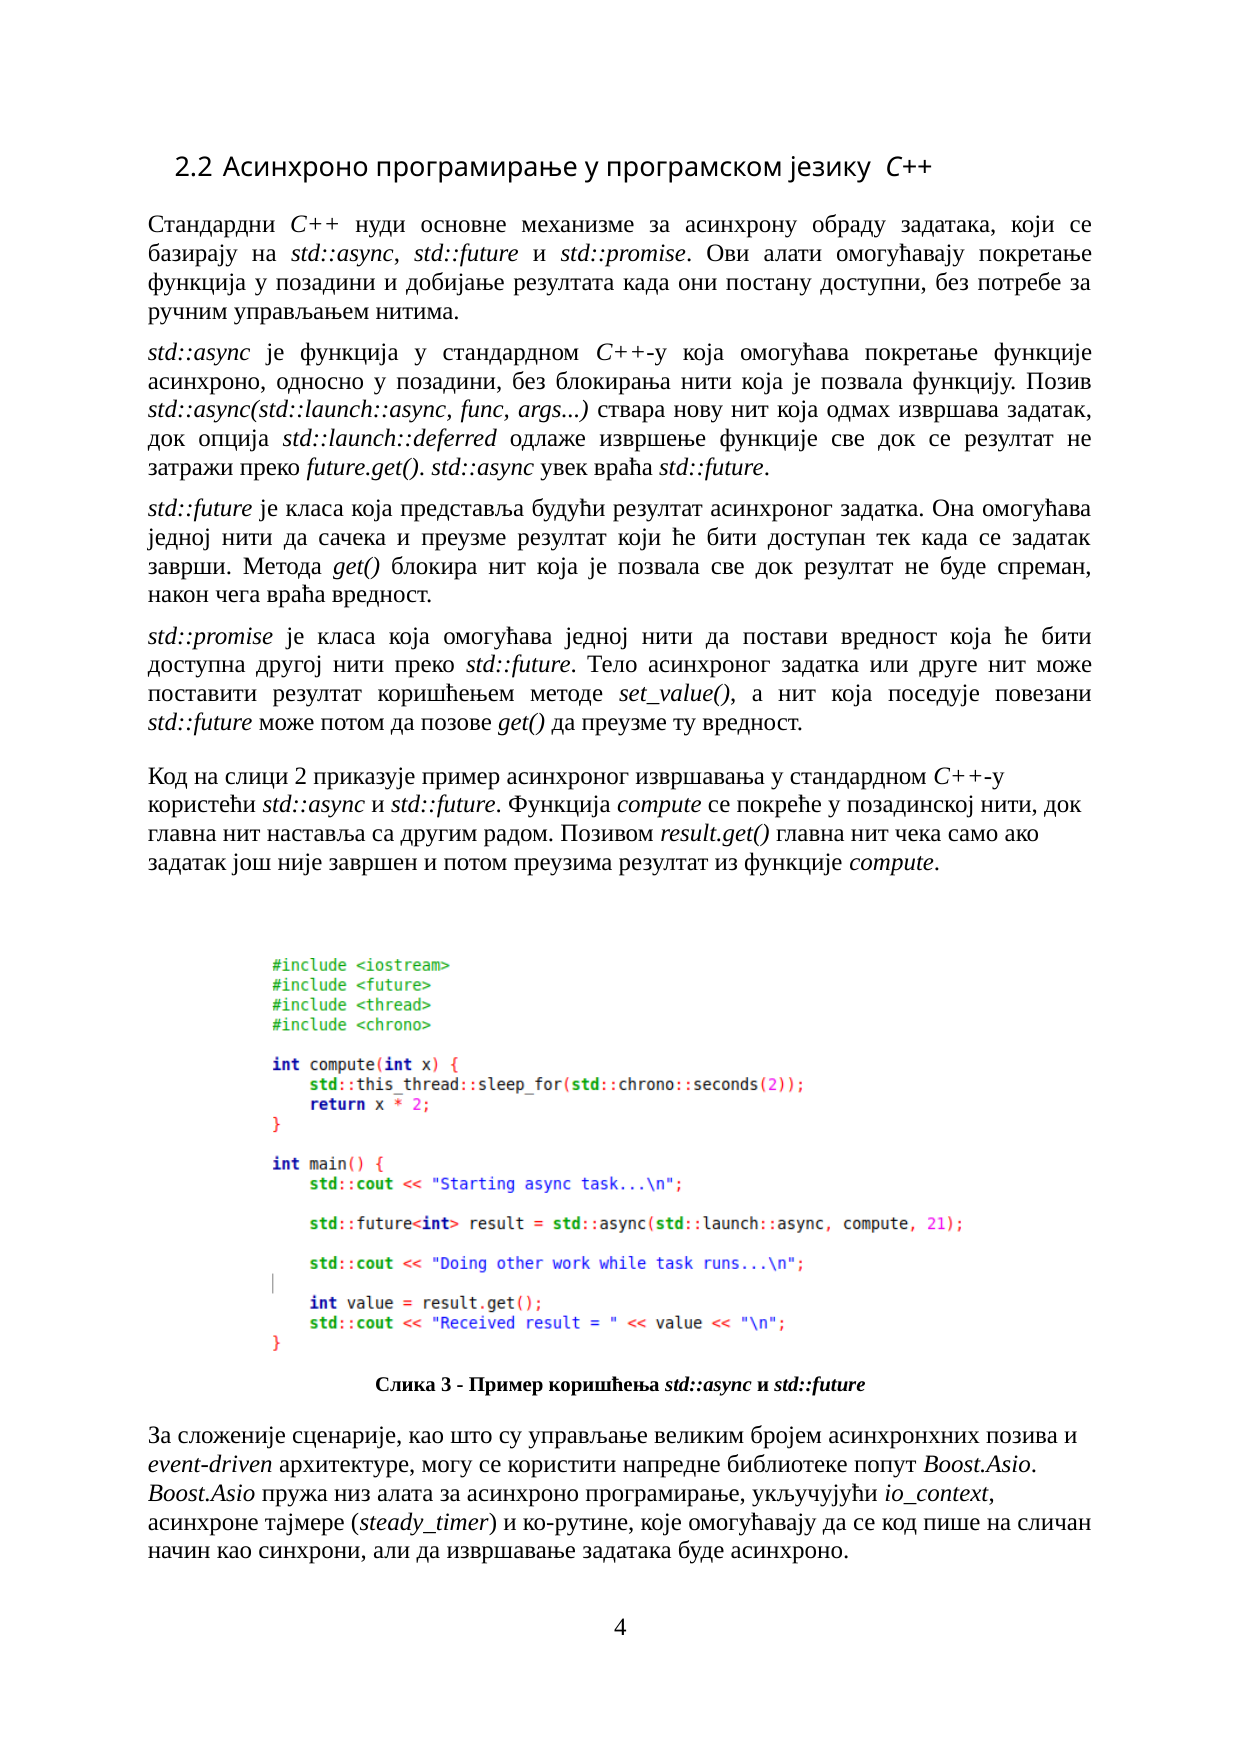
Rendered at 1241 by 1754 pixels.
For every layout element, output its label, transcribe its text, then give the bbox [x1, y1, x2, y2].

text std::future је класа која представља будући резултат асинхроног задатка. Она омогућава једној нити да сачека и преузме резултат који ће бити доступан тек када се задатак заврши. Метода get() блокира нит која је позвала све док резултат не буде спреман, након чега враћа вредност. [148, 493, 1092, 608]
subtitle Асинхроно програмирање у програмском језику C++ [174, 148, 1078, 184]
picture [272, 958, 968, 1359]
text Стандардни C++ нуди основне механизме за асинхрону обраду задатака, који се базирају на std::async, std::future и std::promise. Ови алати омогућавају покретање функција у позадини и добијање резултата када они постану доступни, без потребе за ручним управљањем нитима. [148, 209, 1092, 324]
text Код на слици 2 приказује пример асинхроног извршавања у стандардном C++-у користећи std::async и std::future. Функција compute се покреће у позадинској нити, док главна нит наставља са другим радом. Позивом result.get() главна нит чека само ако задатак још није завршен и потом преузима резултат из функције compute. [148, 761, 1092, 876]
text std::async је функција у стандардном C++-у која омогућава покретање функције асинхроно, односно у позадини, без блокирања нити која је позвала функцију. Позив std::async(std::launch::async, func, args...) ствара нову нит која одмах извршава задатак, док опција std::launch::deferred одлаже извршење функције све док се резултат не затражи преко future.get(). std::async увек враћа std::future. [148, 337, 1092, 481]
text За сложеније сценарије, као што су управљање великим бројем асинхронхних позива и event-driven архитектуре, могу се користити напредне библиотеке попут Boost.Asio. Boost.Asio пружа низ алата за асинхроно програмирање, укључујући io_context, асинхроне тајмере (steady_timer) и ко-рутине, које омогућавају да се код пише на сличан начин као синхрони, али да извршавање задатака буде асинхроно. [148, 1421, 1092, 1564]
text std::promise је класа која омогућава једној нити да постави вредност која ће бити доступна другој нити преко std::future. Тело асинхроног задатка или друге нит може поставити резултат коришћењем методе set_value(), а нит која поседује повезани std::future може потом да позове get() да преузме ту вредност. [148, 621, 1092, 736]
text Слика 3 - Пример коришћења std::async и std::future [148, 958, 1092, 1396]
